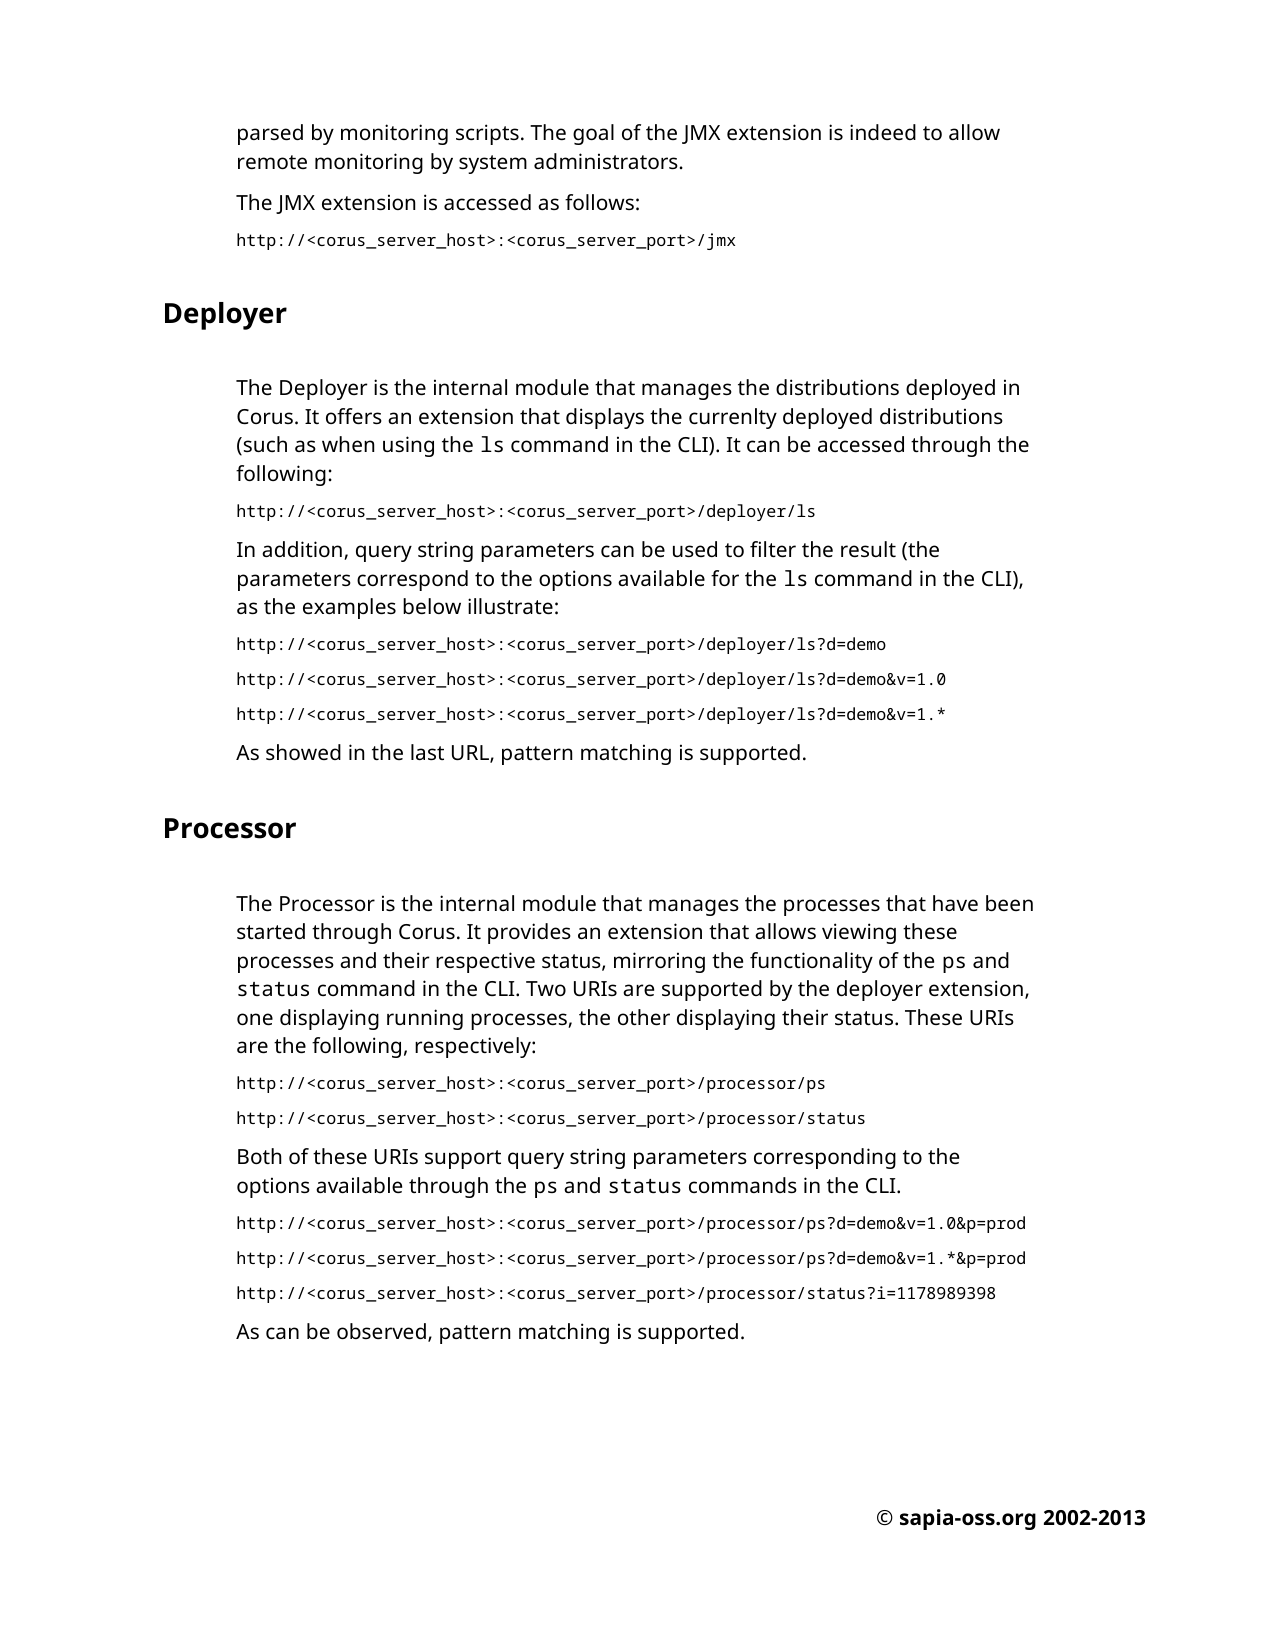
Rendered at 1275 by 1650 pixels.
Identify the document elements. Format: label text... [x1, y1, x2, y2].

text http://<corus_server_host>:<corus_server_port>/jmx [236, 229, 1039, 251]
text The JMX extension is accessed as follows: [236, 188, 1039, 216]
text http://<corus_server_host>:<corus_server_port>/processor/status?i=1178989398 [236, 1282, 1039, 1304]
text In addition, query string parameters can be used to filter the result (the parameters correspond to the options available for the ls command in the CLI), as the examples below illustrate: [236, 535, 1039, 621]
text http://<corus_server_host>:<corus_server_port>/processor/status [236, 1107, 1039, 1130]
text http://<corus_server_host>:<corus_server_port>/processor/ps?d=demo&v=1.0&p=prod [236, 1212, 1039, 1234]
text The Deployer is the internal module that manages the distributions deployed in Corus. It offers an extension that displays the currenlty deployed distributions (such as when using the ls command in the CLI). It can be accessed through the following: [236, 373, 1039, 487]
text http://<corus_server_host>:<corus_server_port>/deployer/ls?d=demo [236, 633, 1039, 656]
text http://<corus_server_host>:<corus_server_port>/deployer/ls?d=demo&v=1.* [236, 703, 1039, 726]
text http://<corus_server_host>:<corus_server_port>/processor/ps [236, 1072, 1039, 1095]
text parsed by monitoring scripts. The goal of the JMX extension is indeed to allow remote monitoring by system administrators. [236, 118, 1039, 175]
text http://<corus_server_host>:<corus_server_port>/deployer/ls?d=demo&v=1.0 [236, 668, 1039, 691]
text http://<corus_server_host>:<corus_server_port>/processor/ps?d=demo&v=1.*&p=prod [236, 1247, 1039, 1269]
subtitle Deployer [162, 294, 1039, 331]
text The Processor is the internal module that manages the processes that have been started through Corus. It provides an extension that allows viewing these processes and their respective status, mirroring the functionality of the ps and status command in the CLI. Two URIs are supported by the deployer extension, one displaying running processes, the other displaying their status. These URIs are the following, respectively: [236, 888, 1039, 1060]
text Both of these URIs support query string parameters corresponding to the options available through the ps and status commands in the CLI. [236, 1142, 1039, 1199]
text As showed in the last URL, pattern matching is supported. [236, 738, 1039, 767]
text As can be observed, pattern matching is supported. [236, 1317, 1039, 1345]
subtitle Processor [162, 809, 1039, 847]
text http://<corus_server_host>:<corus_server_port>/deployer/ls [236, 500, 1039, 522]
